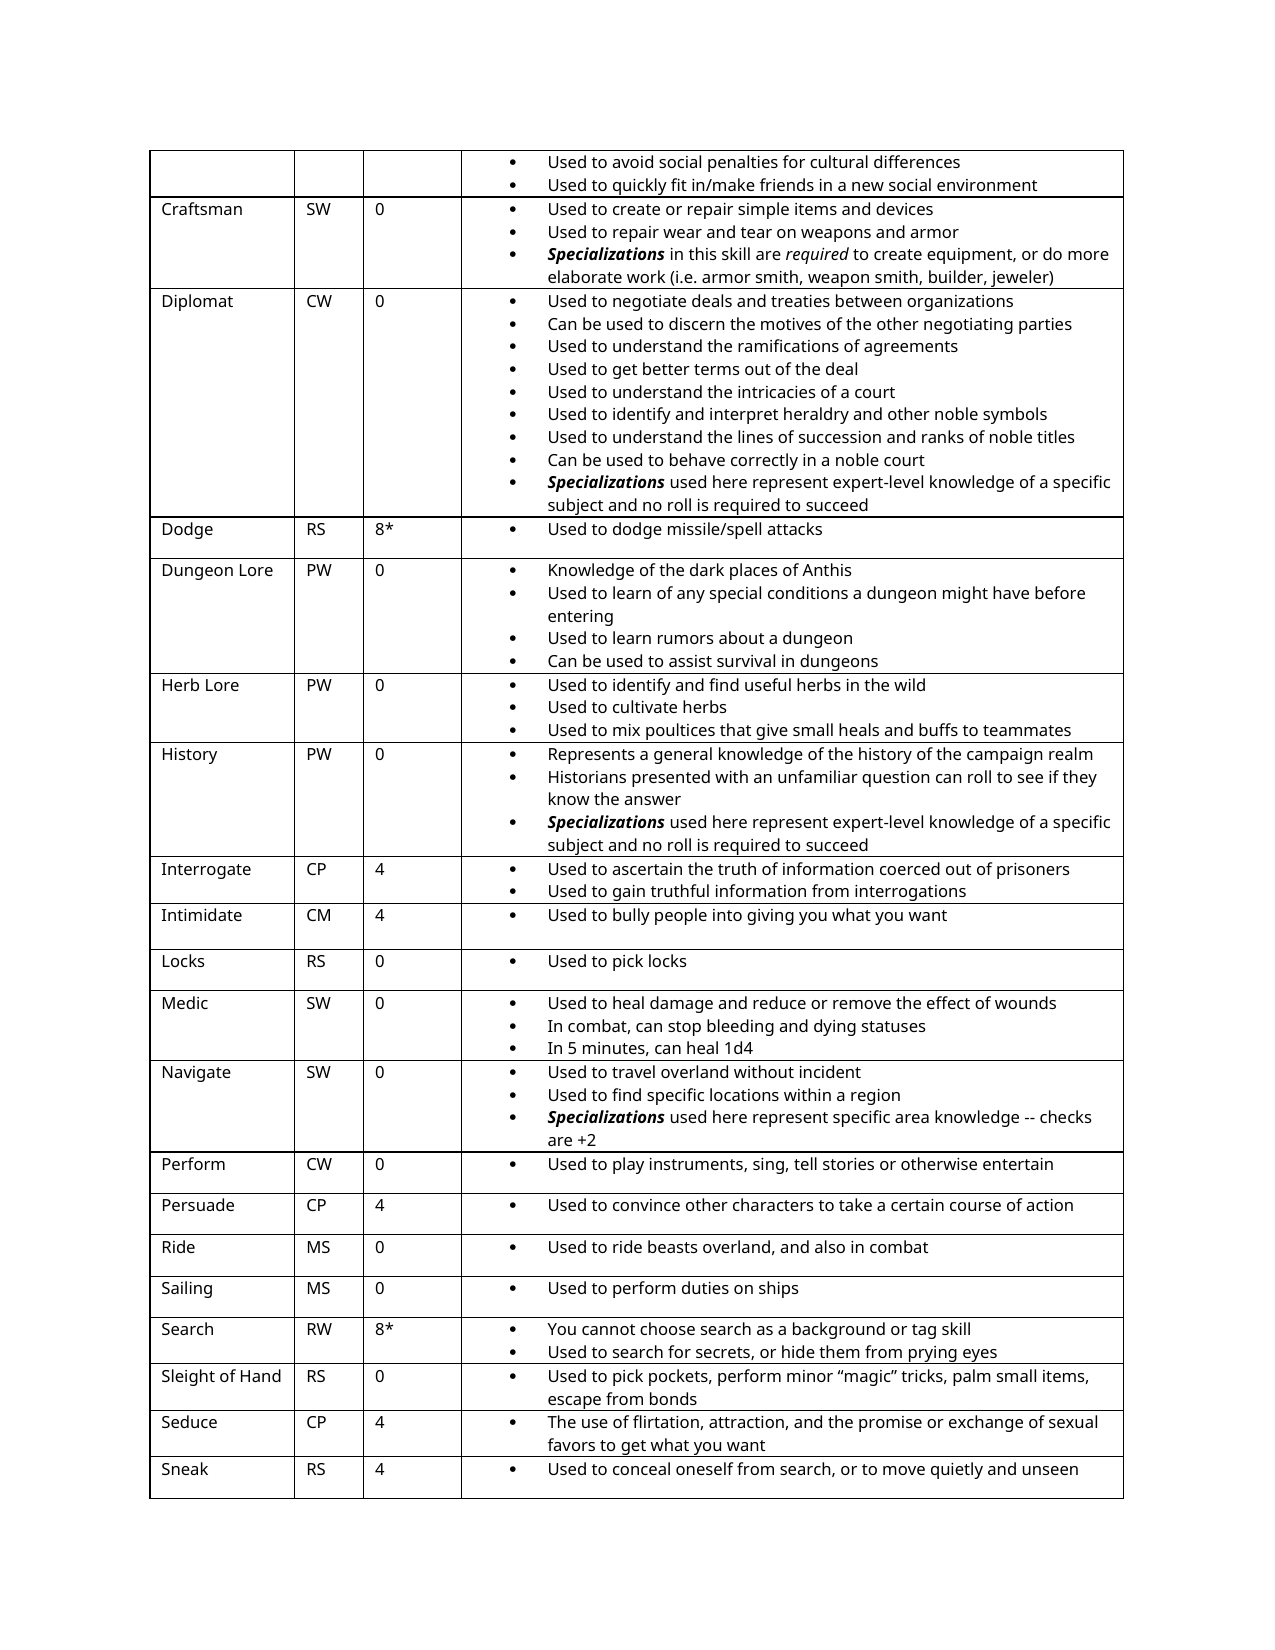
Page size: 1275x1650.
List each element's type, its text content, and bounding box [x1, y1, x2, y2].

table_cell [151, 151, 294, 196]
table_cell History [151, 743, 294, 856]
table_cell Used to play instruments, sing, tell stories or otherwise entertain [462, 1153, 1123, 1193]
table_cell [364, 151, 461, 196]
table_cell Sleight of Hand [151, 1364, 294, 1410]
table_cell 8* [364, 518, 461, 558]
table_cell RS [295, 1364, 363, 1410]
table_cell RW [295, 1318, 363, 1363]
table_cell Herb Lore [151, 674, 294, 742]
table_cell 4 [364, 1457, 461, 1498]
table_cell Used to identify and find useful herbs in the wild Used to cultivate herbs Used to mix poultices that give small heals and buffs to teammates [462, 674, 1123, 742]
table_cell Locks [151, 950, 294, 990]
table_cell Used to conceal oneself from search, or to move quietly and unseen [462, 1457, 1123, 1498]
table_cell 0 [364, 1277, 461, 1317]
table_cell Perform [151, 1153, 294, 1193]
table_cell PW [295, 559, 363, 672]
table_cell 8* [364, 1318, 461, 1363]
table_cell RS [295, 518, 363, 558]
table_cell 0 [364, 1235, 461, 1276]
table_cell Represents a general knowledge of the history of the campaign realm Historians presented with an unfamiliar question can roll to see if they know the answer Specializations used here represent expert-level knowledge of a specific subject and no roll is required to succeed [462, 743, 1123, 856]
table_cell 0 [364, 674, 461, 742]
table_cell 4 [364, 904, 461, 949]
table_cell Used to convince other characters to take a certain course of action [462, 1194, 1123, 1234]
table_cell PW [295, 674, 363, 742]
table_cell 0 [364, 1061, 461, 1151]
table_cell CW [295, 1153, 363, 1193]
table_cell Ride [151, 1235, 294, 1276]
table_cell PW [295, 743, 363, 856]
table_cell 4 [364, 857, 461, 903]
table_cell Used to perform duties on ships [462, 1277, 1123, 1317]
table_cell Interrogate [151, 857, 294, 903]
table_cell 0 [364, 559, 461, 672]
table_cell SW [295, 198, 363, 288]
table_cell Seduce [151, 1411, 294, 1456]
table_cell Used to create or repair simple items and devices Used to repair wear and tear on weapons and armor Specializations in this skill are required to create equipment, or do more elaborate work (i.e. armor smith, weapon smith, builder, jeweler) [462, 198, 1123, 288]
table_cell RS [295, 950, 363, 990]
table_cell Used to dodge missile/spell attacks [462, 518, 1123, 558]
table_cell Used to travel overland without incident Used to find specific locations within a region Specializations used here represent specific area knowledge -- checks are +2 [462, 1061, 1123, 1151]
table_cell Navigate [151, 1061, 294, 1151]
table_cell MS [295, 1235, 363, 1276]
table_cell 0 [364, 289, 461, 516]
table_cell 0 [364, 950, 461, 990]
table_cell Dodge [151, 518, 294, 558]
table_cell Used to ride beasts overland, and also in combat [462, 1235, 1123, 1276]
table_cell CM [295, 904, 363, 949]
table_cell Search [151, 1318, 294, 1363]
table_cell Craftsman [151, 198, 294, 288]
table_cell 0 [364, 1364, 461, 1410]
table_cell 4 [364, 1194, 461, 1234]
table_cell Used to negotiate deals and treaties between organizations Can be used to discern the motives of the other negotiating parties Used to understand the ramifications of agreements Used to get better terms out of the deal Used to understand the intricacies of a court Used to identify and interpret heraldry and other noble symbols Used to understand the lines of succession and ranks of noble titles Can be used to behave correctly in a noble court Specializations used here represent expert-level knowledge of a specific subject and no roll is required to succeed [462, 289, 1123, 516]
table_cell Persuade [151, 1194, 294, 1234]
table_cell 0 [364, 991, 461, 1059]
table_cell The use of flirtation, attraction, and the promise or exchange of sexual favors to get what you want [462, 1411, 1123, 1456]
table_cell Dungeon Lore [151, 559, 294, 672]
table_cell Ability to gain information from conversation with other characters (usually NPCs) Can be used to discern a character’s motives Can be used to discern if a character is lying to you Used to avoid social penalties for cultural differences Used to quickly fit in/make friends in a new social environment [462, 151, 1123, 196]
table_cell CP [295, 857, 363, 903]
table_cell Used to pick locks [462, 950, 1123, 990]
table_cell [295, 151, 363, 196]
table_cell Diplomat [151, 289, 294, 516]
table_cell Knowledge of the dark places of Anthis Used to learn of any special conditions a dungeon might have before entering Used to learn rumors about a dungeon Can be used to assist survival in dungeons [462, 559, 1123, 672]
table_cell Used to heal damage and reduce or remove the effect of wounds In combat, can stop bleeding and dying statuses In 5 minutes, can heal 1d4 [462, 991, 1123, 1059]
table_cell Used to bully people into giving you what you want [462, 904, 1123, 949]
table_cell 4 [364, 1411, 461, 1456]
table_cell Intimidate [151, 904, 294, 949]
table_cell You cannot choose search as a background or tag skill Used to search for secrets, or hide them from prying eyes [462, 1318, 1123, 1363]
table_cell Used to pick pockets, perform minor “magic” tricks, palm small items, escape from bonds [462, 1364, 1123, 1410]
table_cell CP [295, 1411, 363, 1456]
table_cell RS [295, 1457, 363, 1498]
table_cell CW [295, 289, 363, 516]
table_cell SW [295, 1061, 363, 1151]
table_cell Used to ascertain the truth of information coerced out of prisoners Used to gain truthful information from interrogations [462, 857, 1123, 903]
table_cell 0 [364, 1153, 461, 1193]
table_cell 0 [364, 198, 461, 288]
table_cell CP [295, 1194, 363, 1234]
table_cell SW [295, 991, 363, 1059]
table_cell Sneak [151, 1457, 294, 1498]
table_cell Sailing [151, 1277, 294, 1317]
table_cell 0 [364, 743, 461, 856]
table_cell Medic [151, 991, 294, 1059]
table_cell MS [295, 1277, 363, 1317]
